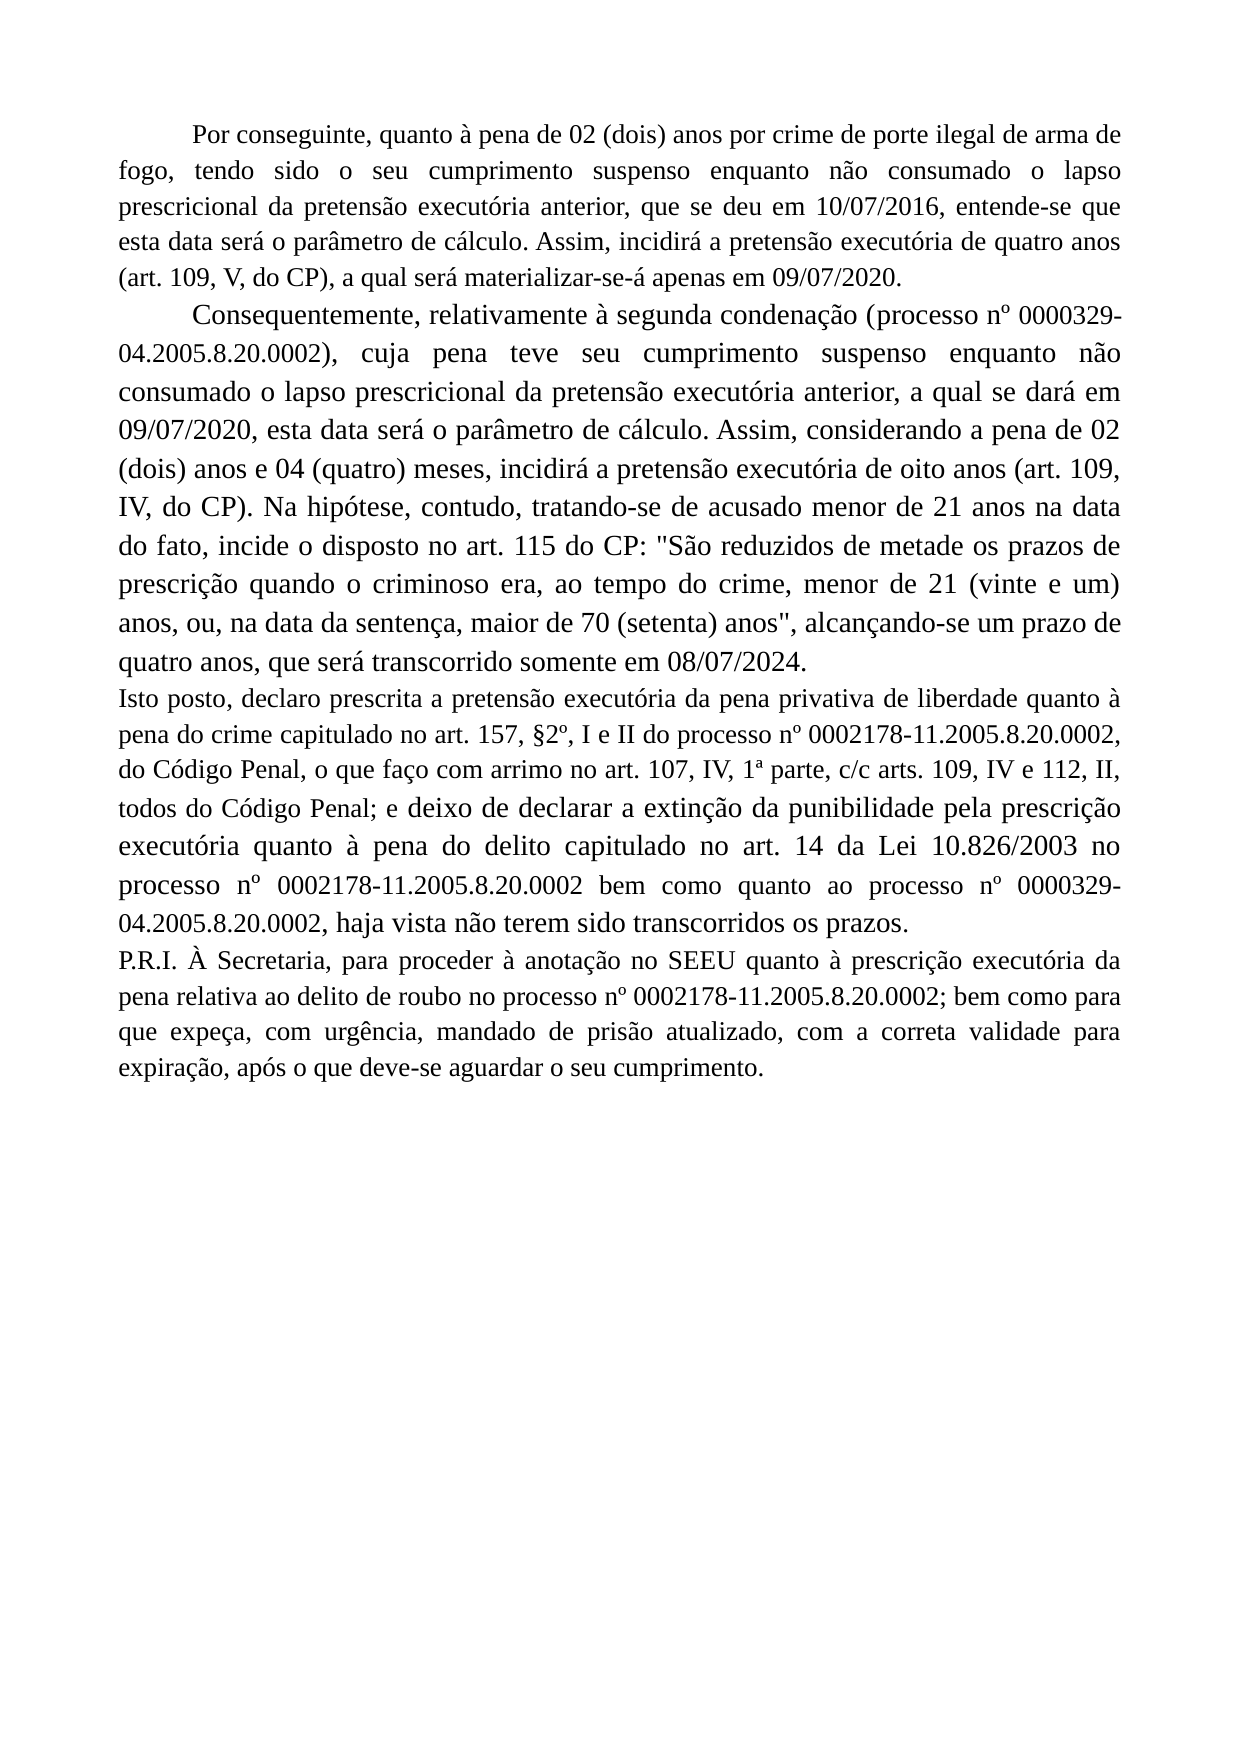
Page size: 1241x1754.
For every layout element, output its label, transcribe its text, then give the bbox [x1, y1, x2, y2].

text P.R.I. À Secretaria, para proceder à anotação no SEEU quanto à prescrição executória da pena relativa ao delito de roubo no processo nº 0002178-11.2005.8.20.0002; bem como para que expeça, com urgência, mandado de prisão atualizado, com a correta validade para expiração, após o que deve-se aguardar o seu cumprimento. [118, 944, 1122, 1082]
text Isto posto, declaro prescrita a pretensão executória da pena privativa de liberdade quanto à pena do crime capitulado no art. 157, §2º, I e II do processo nº 0002178-11.2005.8.20.0002, do Código Penal, o que faço com arrimo no art. 107, IV, 1ª parte, c/c arts. 109, IV e 112, II, todos do Código Penal; e deixo de declarar a extinção da punibilidade pela prescrição executória quanto à pena do delito capitulado no art. 14 da Lei 10.826/2003 no processo nº 0002178-11.2005.8.20.0002 bem como quanto ao processo nº 0000329-04.2005.8.20.0002, haja vista não terem sido transcorridos os prazos. [118, 682, 1122, 939]
text Por conseguinte, quanto à pena de 02 (dois) anos por crime de porte ilegal de arma de fogo, tendo sido o seu cumprimento suspenso enquanto não consumado o lapso prescricional da pretensão executória anterior, que se deu em 10/07/2016, entende-se que esta data será o parâmetro de cálculo. Assim, incidirá a pretensão executória de quatro anos (art. 109, V, do CP), a qual será materializar-se-á apenas em 09/07/2020. [118, 118, 1122, 292]
text Consequentemente, relativamente à segunda condenação (processo nº 0000329-04.2005.8.20.0002), cuja pena teve seu cumprimento suspenso enquanto não consumado o lapso prescricional da pretensão executória anterior, a qual se dará em 09/07/2020, esta data será o parâmetro de cálculo. Assim, considerando a pena de 02 (dois) anos e 04 (quatro) meses, incidirá a pretensão executória de oito anos (art. 109, IV, do CP). Na hipótese, contudo, tratando-se de acusado menor de 21 anos na data do fato, incide o disposto no art. 115 do CP: "São reduzidos de metade os prazos de prescrição quando o criminoso era, ao tempo do crime, menor de 21 (vinte e um) anos, ou, na data da sentença, maior de 70 (setenta) anos", alcançando-se um prazo de quatro anos, que será transcorrido somente em 08/07/2024. [118, 297, 1122, 677]
